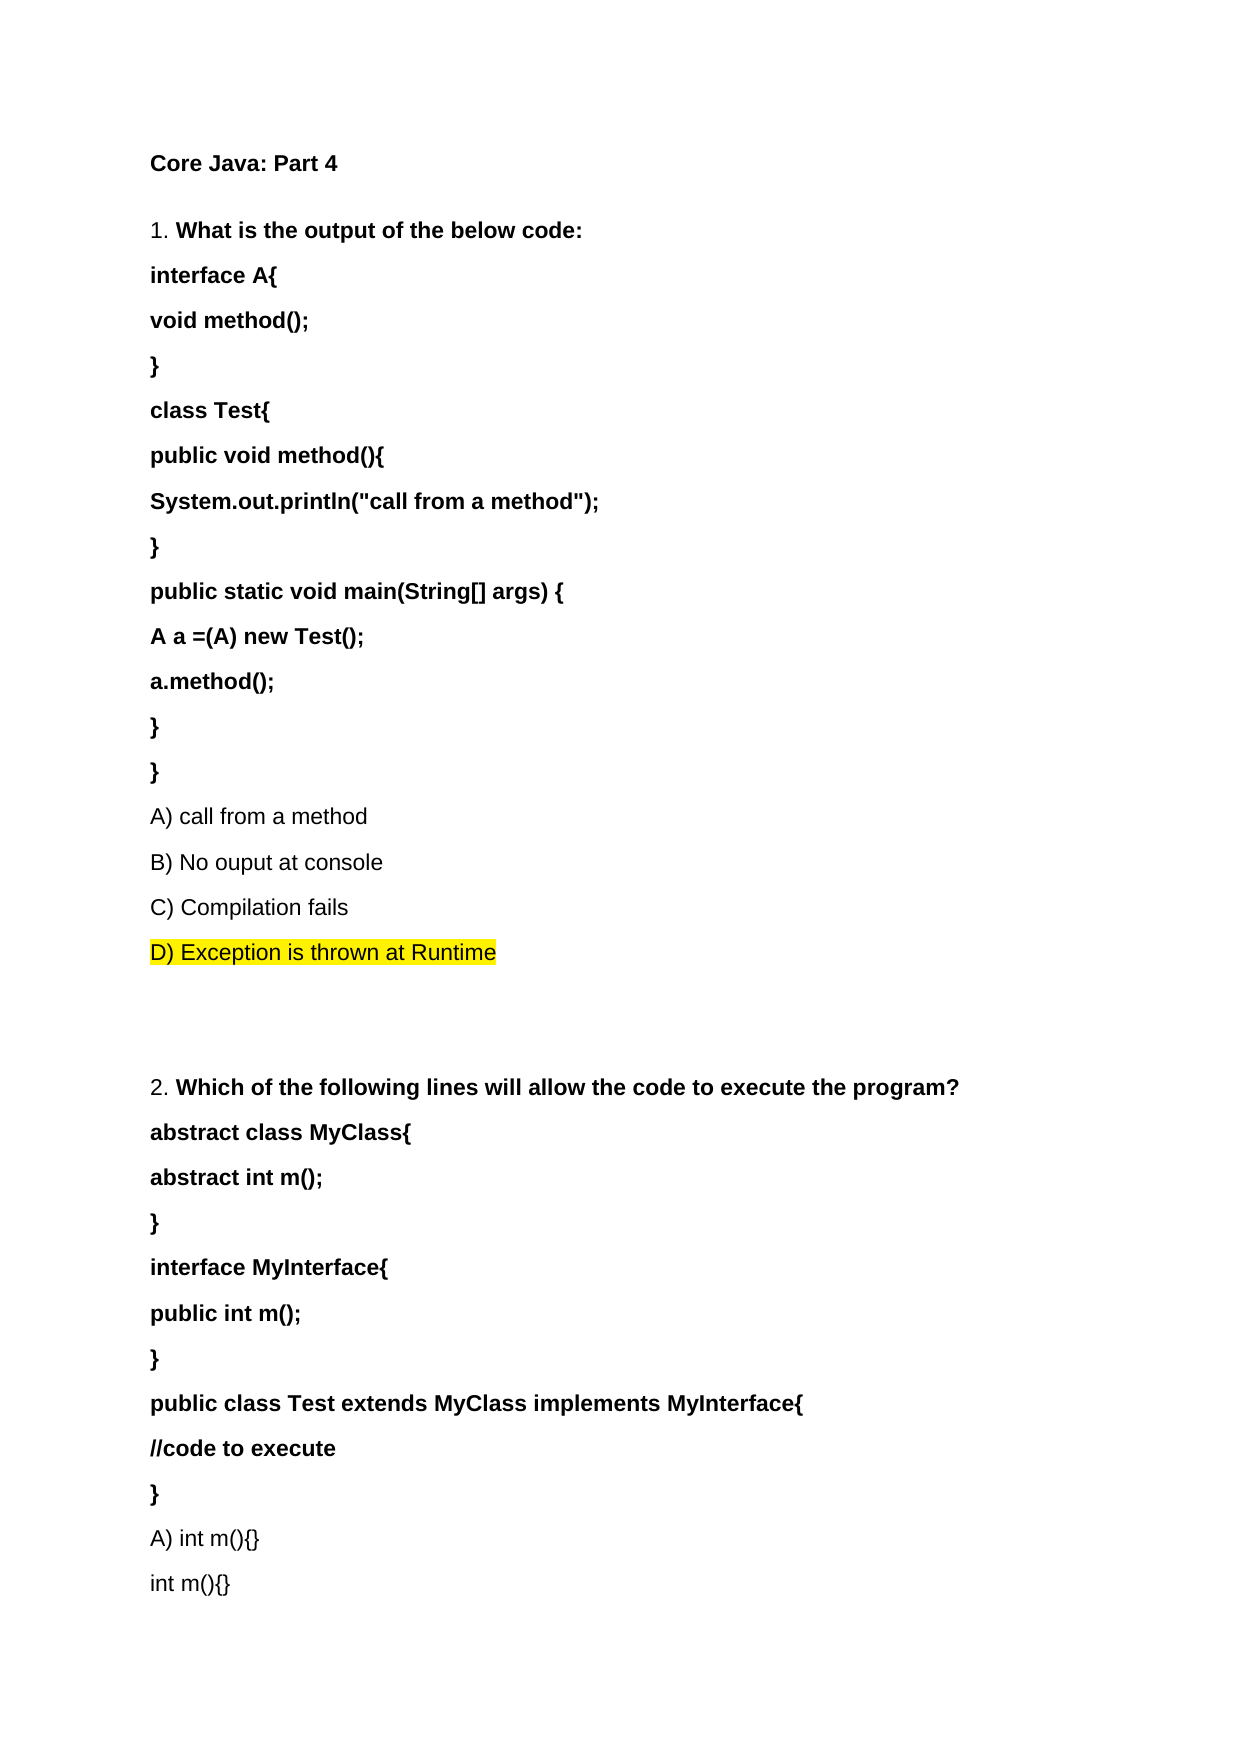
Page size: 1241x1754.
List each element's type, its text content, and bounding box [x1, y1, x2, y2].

text interface MyInterface{ [150, 1254, 1090, 1281]
text a.method(); [150, 668, 1090, 694]
text Core Java: Part 4 [150, 150, 1090, 176]
text } [150, 533, 1090, 559]
text } [150, 1480, 1090, 1506]
text class Test{ [150, 397, 1090, 424]
text public static void main(String[] args) { [150, 578, 1090, 604]
text void method(); [150, 307, 1090, 333]
text D) Exception is thrown at Runtime [150, 939, 1090, 965]
text interface A{ [150, 262, 1090, 288]
text abstract int m(); [150, 1164, 1090, 1191]
text } [150, 713, 1090, 739]
text B) No ouput at console [150, 848, 1090, 875]
text 1. What is the output of the below code: [150, 217, 1090, 243]
text } [150, 352, 1090, 379]
text 2. Which of the following lines will allow the code to execute the program? [150, 1074, 1090, 1100]
text public void method(){ [150, 442, 1090, 469]
text public class Test extends MyClass implements MyInterface{ [150, 1390, 1090, 1416]
text A) int m(){} [150, 1525, 1090, 1551]
text public int m(); [150, 1299, 1090, 1326]
text abstract class MyClass{ [150, 1119, 1090, 1145]
text } [150, 1344, 1090, 1371]
text A a =(A) new Test(); [150, 623, 1090, 649]
text System.out.println("call from a method"); [150, 488, 1090, 514]
text A) call from a method [150, 803, 1090, 830]
text //code to execute [150, 1435, 1090, 1461]
text C) Compilation fails [150, 893, 1090, 920]
text int m(){} [150, 1570, 1090, 1596]
text } [150, 758, 1090, 784]
text } [150, 1209, 1090, 1236]
